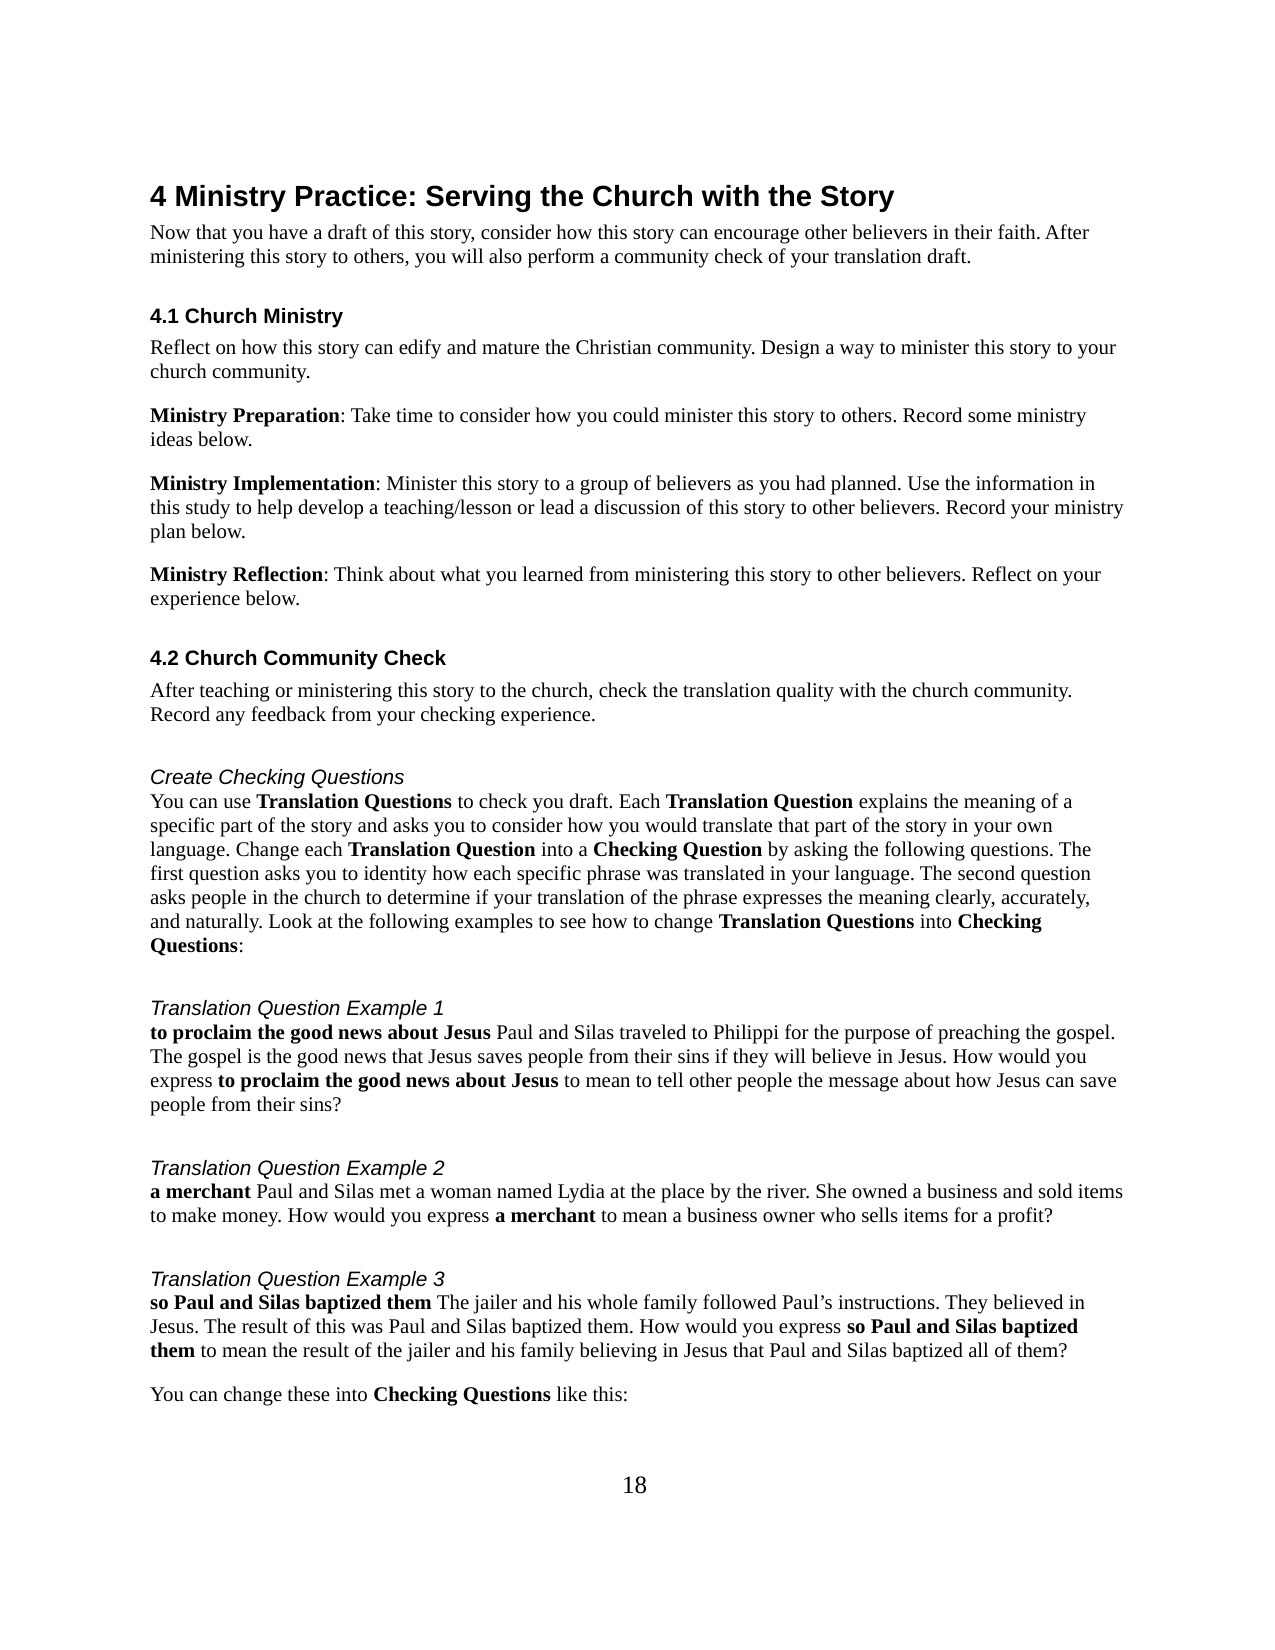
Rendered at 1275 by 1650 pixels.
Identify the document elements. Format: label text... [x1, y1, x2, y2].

subtitle 4.2 Church Community Check [150, 646, 1125, 670]
subtitle 4 Ministry Practice: Serving the Church with the Story [150, 179, 1125, 212]
text You can use Translation Questions to check you draft. Each Translation Question explains the meaning of a specific part of the story and asks you to consider how you would translate that part of the story in your own language. Change each Translation Question into a Checking Question by asking the following questions. The first question asks you to identity how each specific phrase was translated in your language. The second question asks people in the church to determine if your translation of the phrase expresses the meaning clearly, accurately, and naturally. Look at the following examples to see how to change Translation Questions into Checking Questions: [150, 789, 1125, 957]
text a merchant Paul and Silas met a woman named Lydia at the place by the river. She owned a business and sold items to make money. How would you express a merchant to mean a business owner who sells items for a profit? [150, 1179, 1125, 1227]
text Now that you have a draft of this story, consider how this story can encourage other believers in their faith. After ministering this story to others, you will also perform a community check of your translation draft. [150, 220, 1125, 268]
text so Paul and Silas baptized them The jailer and his whole family followed Paul’s instructions. They believed in Jesus. The result of this was Paul and Silas baptized them. How would you express so Paul and Silas baptized them to mean the result of the jailer and his family believing in Jesus that Paul and Silas baptized all of them? [150, 1290, 1125, 1362]
text Ministry Implementation: Minister this story to a group of believers as you had planned. Use the information in this study to help develop a teaching/lesson or lead a discussion of this story to other believers. Record your ministry plan below. [150, 471, 1125, 543]
subtitle Create Checking Questions [150, 765, 1125, 789]
text to proclaim the good news about Jesus Paul and Silas traveled to Philippi for the purpose of preaching the gospel. The gospel is the good news that Jesus saves people from their sins if they will believe in Jesus. How would you express to proclaim the good news about Jesus to mean to tell other people the message about how Jesus can save people from their sins? [150, 1020, 1125, 1116]
subtitle Translation Question Example 3 [150, 1266, 1125, 1290]
text Ministry Reflection: Think about what you learned from ministering this story to other believers. Reflect on your experience below. [150, 562, 1125, 610]
text You can change these into Checking Questions like this: [150, 1382, 1125, 1406]
text Ministry Preparation: Take time to consider how you could minister this story to others. Record some ministry ideas below. [150, 403, 1125, 451]
subtitle Translation Question Example 2 [150, 1155, 1125, 1179]
subtitle 4.1 Church Ministry [150, 304, 1125, 328]
text After teaching or ministering this story to the church, check the translation quality with the church community. Record any feedback from your checking experience. [150, 678, 1125, 726]
subtitle Translation Question Example 1 [150, 996, 1125, 1020]
text Reflect on how this story can edify and mature the Christian community. Design a way to minister this story to your church community. [150, 335, 1125, 383]
